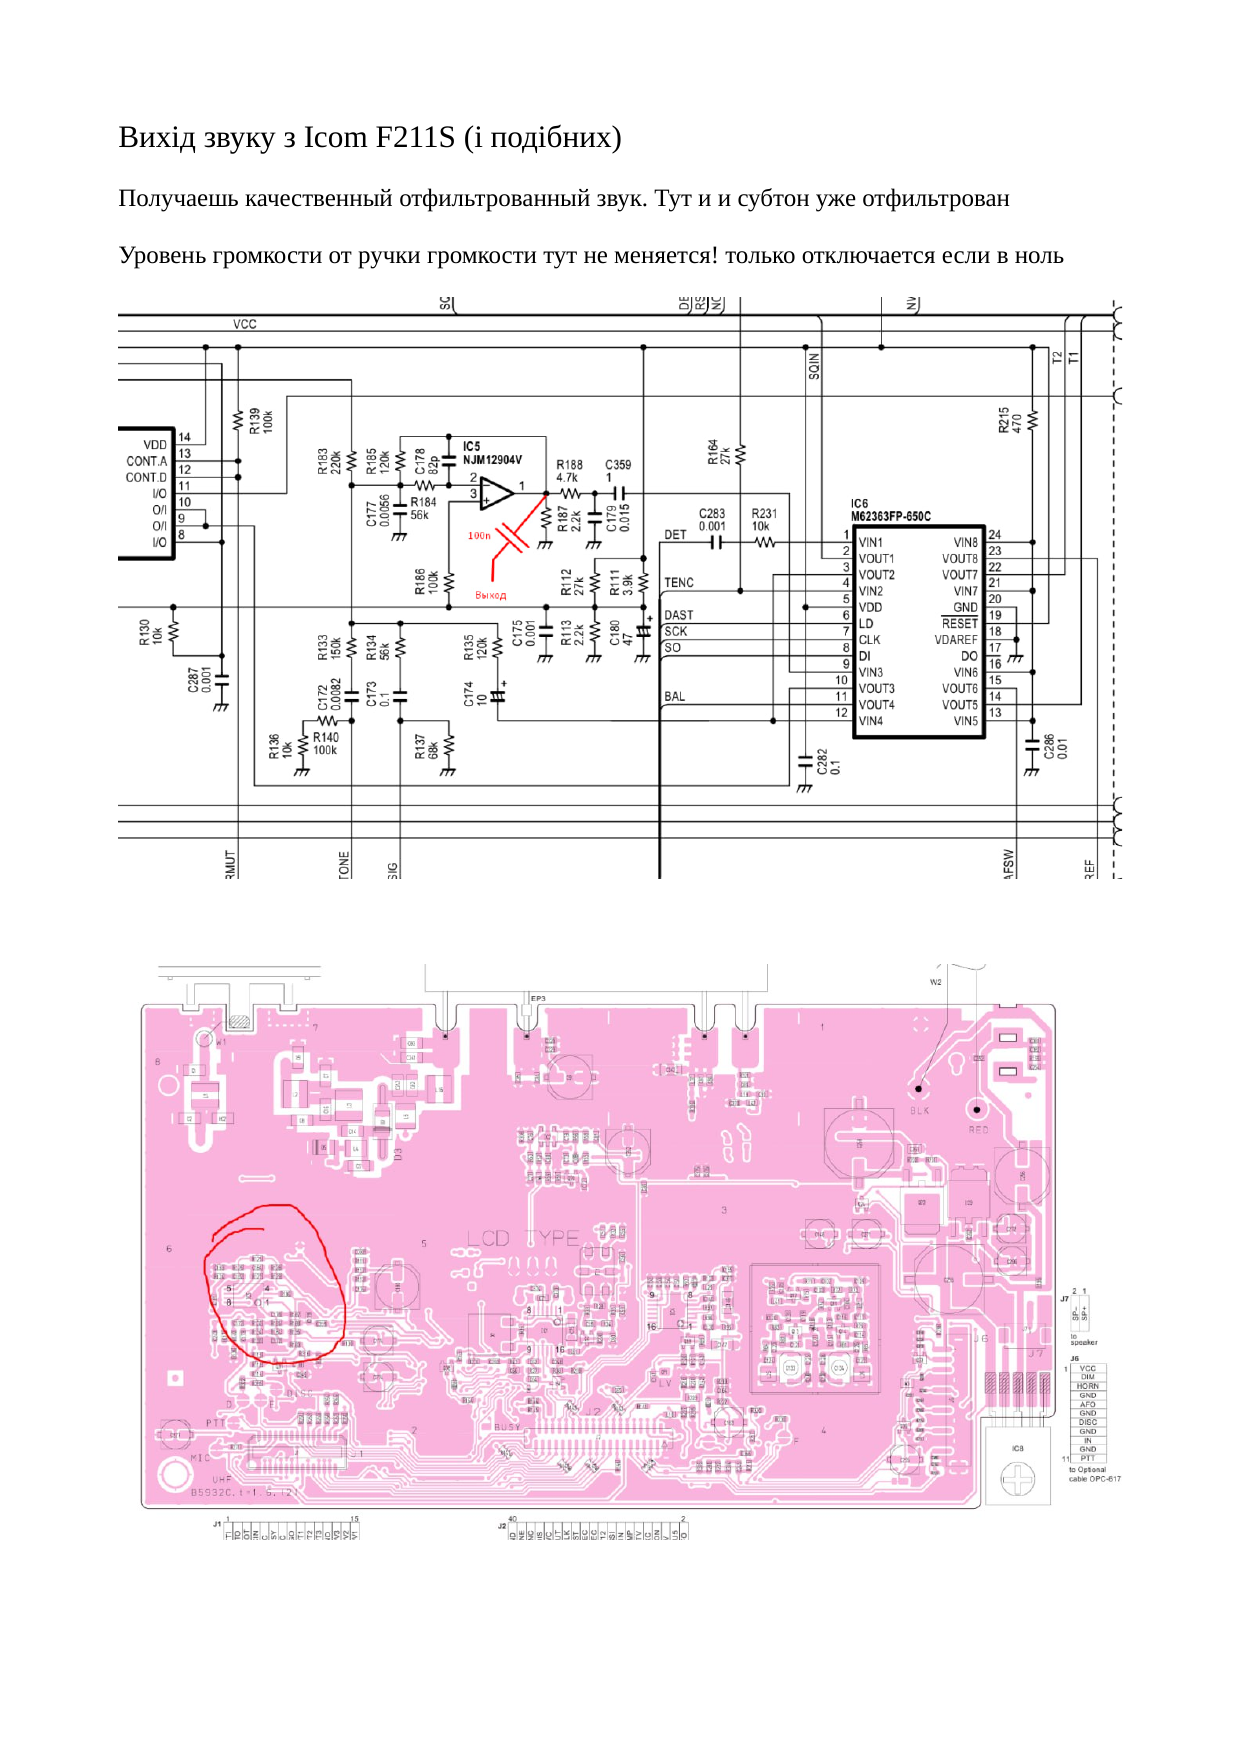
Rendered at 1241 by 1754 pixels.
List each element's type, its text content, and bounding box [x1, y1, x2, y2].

picture [118, 297, 1123, 879]
picture [118, 964, 1123, 1540]
text Уровень громкости от ручки громкости тут не меняется! только отключается если в ноль [118, 240, 1122, 269]
text Вихід звуку з Icom F211S (і подібних) [118, 118, 1122, 154]
text Получаешь качественный отфильтрованный звук. Тут и и субтон уже отфильтрован [118, 183, 1122, 212]
